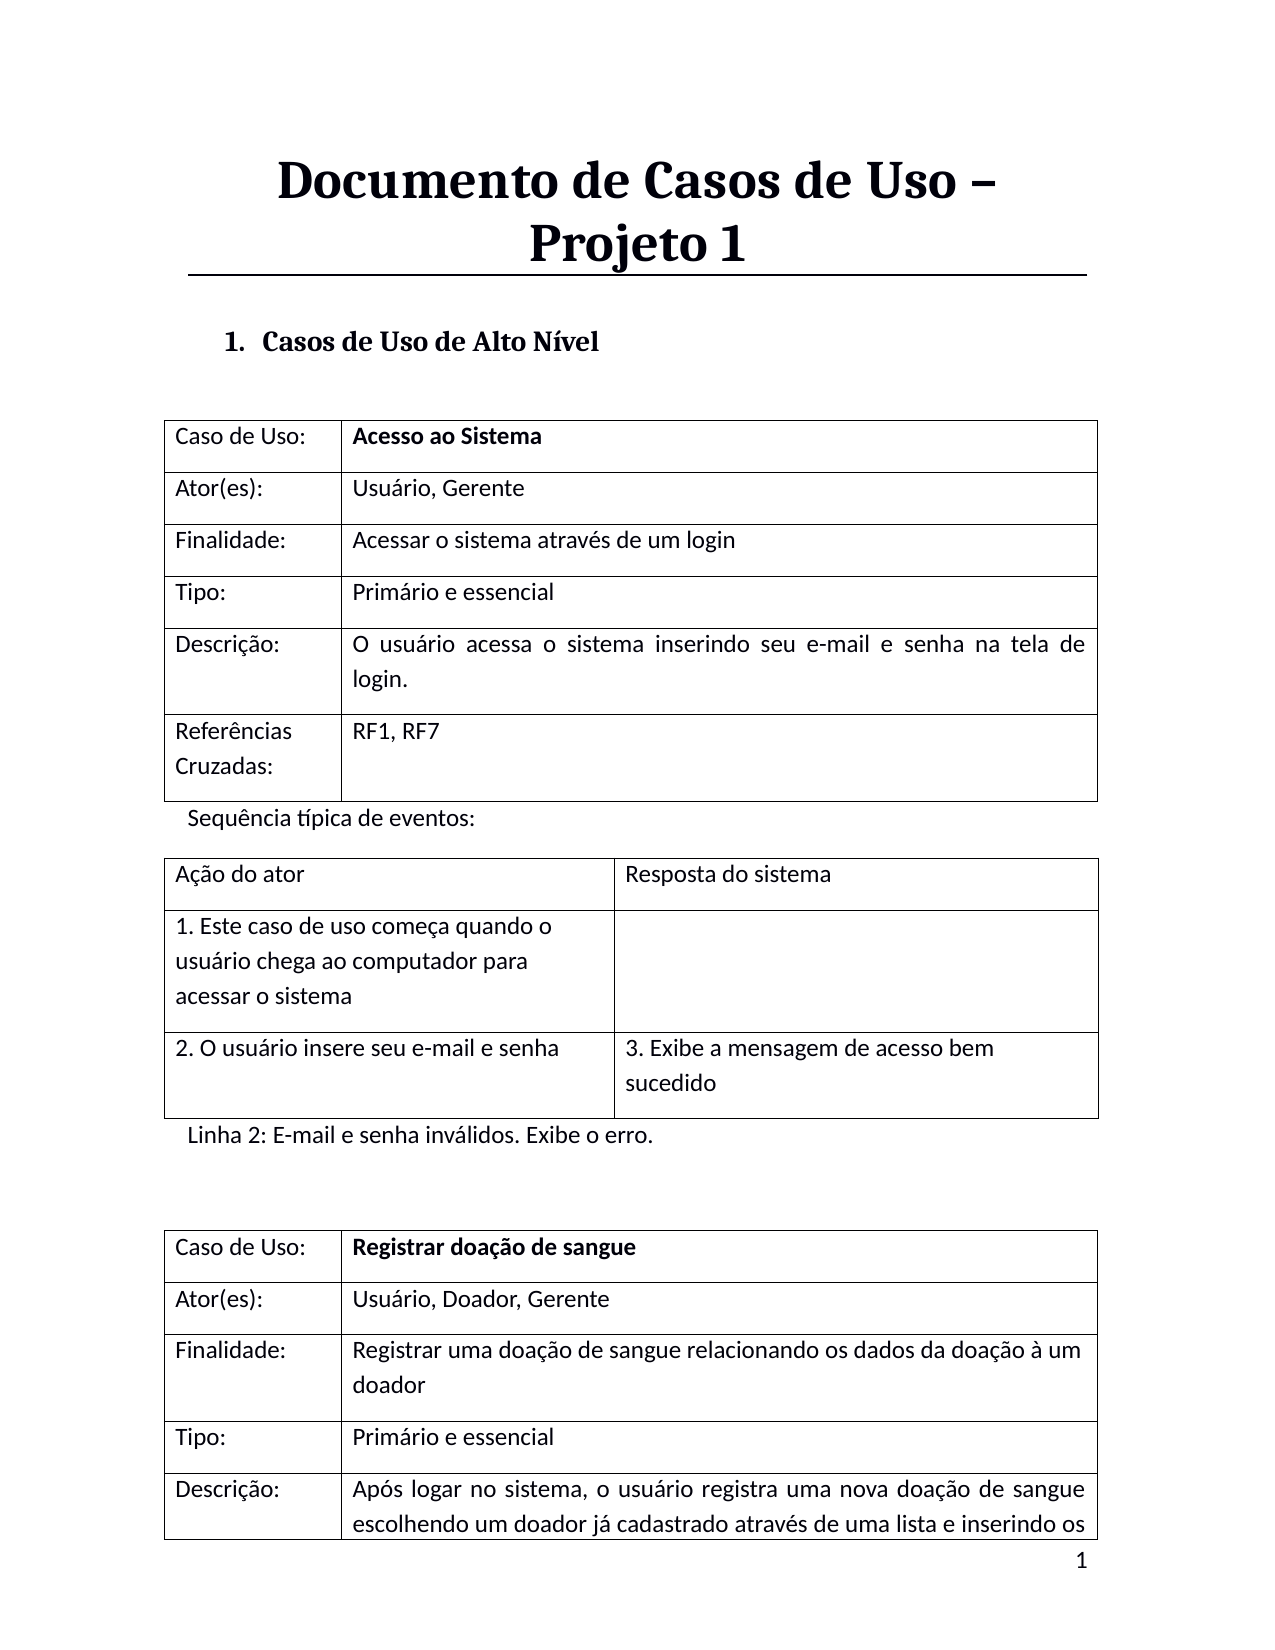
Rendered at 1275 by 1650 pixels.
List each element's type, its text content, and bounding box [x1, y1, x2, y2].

title Documento de Casos de Uso – Projeto 1 [187, 150, 1087, 276]
table_header Acesso ao Sistema [342, 421, 1097, 472]
table_cell Descrição: [165, 1474, 341, 1539]
table_cell 1. Este caso de uso começa quando o usuário chega ao computador para acessar o sistema [165, 911, 614, 1031]
table_cell O usuário acessa o sistema inserindo seu e-mail e senha na tela de login. [342, 629, 1097, 714]
subtitle Casos de Uso de Alto Nível [225, 326, 1087, 359]
table_header Caso de Uso: [165, 421, 341, 472]
table_cell Usuário, Doador, Gerente [342, 1283, 1097, 1334]
table_header Resposta do sistema [615, 859, 1098, 909]
table_cell Usuário, Gerente [342, 473, 1097, 524]
table_cell Acessar o sistema através de um login [342, 525, 1097, 576]
table_header Ação do ator [165, 859, 614, 909]
table_cell RF1, RF7 [342, 715, 1097, 801]
text Sequência típica de eventos: [187, 802, 1087, 832]
table_cell Finalidade: [165, 525, 341, 576]
table_cell 3. Exibe a mensagem de acesso bem sucedido [615, 1033, 1098, 1118]
table_cell Primário e essencial [342, 1422, 1097, 1473]
table_header Caso de Uso: [165, 1231, 341, 1282]
table_header Registrar doação de sangue [342, 1231, 1097, 1282]
table_cell Tipo: [165, 1422, 341, 1473]
table_cell Após logar no sistema, o usuário registra uma nova doação de sangue escolhendo um doador já cadastrado através de uma lista e inserindo os [342, 1474, 1097, 1539]
table_cell Registrar uma doação de sangue relacionando os dados da doação à um doador [342, 1335, 1097, 1421]
text Linha 2: E-mail e senha inválidos. Exibe o erro. [187, 1119, 1087, 1149]
table_cell Ator(es): [165, 473, 341, 524]
table_cell Ator(es): [165, 1283, 341, 1334]
table_cell [615, 911, 1098, 1031]
table_cell Primário e essencial [342, 577, 1097, 627]
table_cell Descrição: [165, 629, 341, 714]
table_cell Referências Cruzadas: [165, 715, 341, 801]
table_cell 2. O usuário insere seu e-mail e senha [165, 1033, 614, 1118]
table_cell Tipo: [165, 577, 341, 627]
table_cell Finalidade: [165, 1335, 341, 1421]
